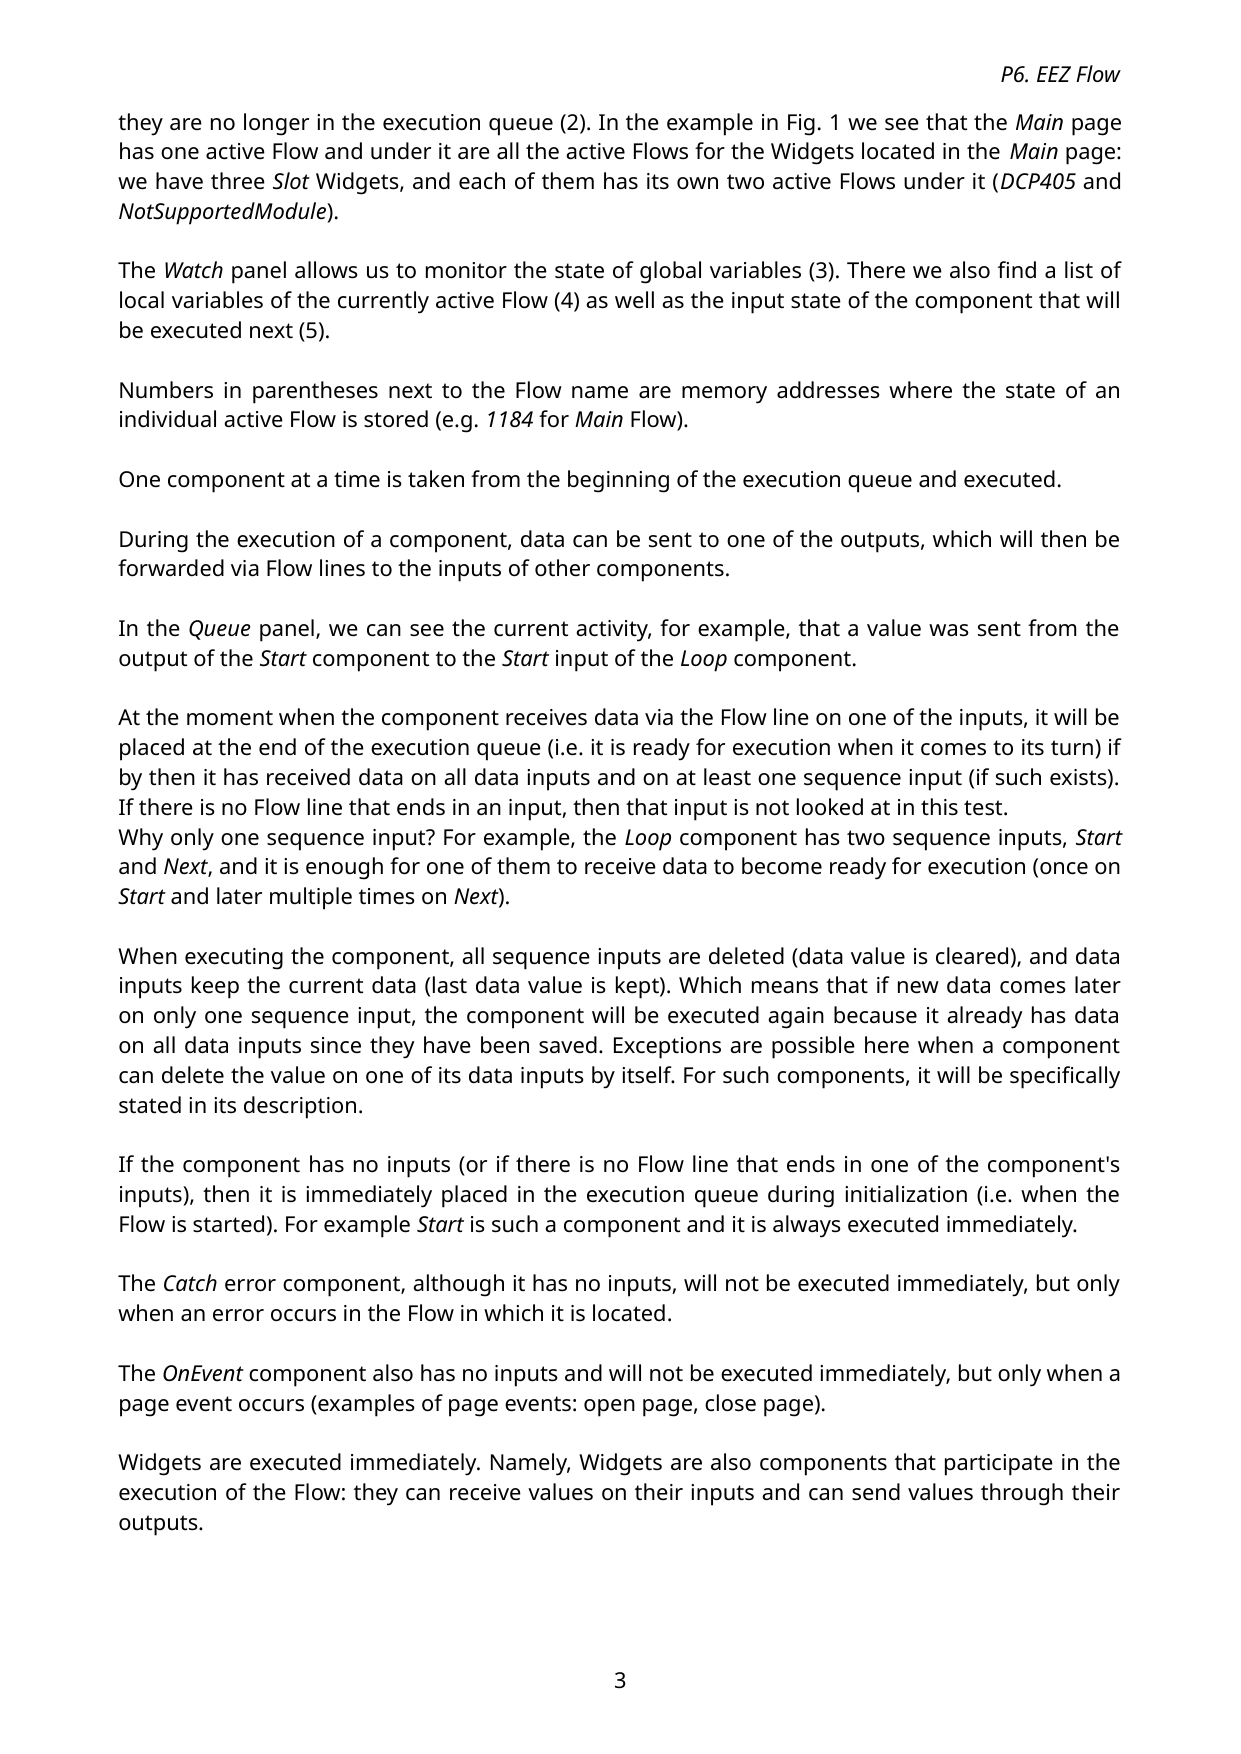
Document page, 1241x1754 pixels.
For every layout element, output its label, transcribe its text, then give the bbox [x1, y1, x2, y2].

text Why only one sequence input? For example, the Loop component has two sequence inputs, Start and Next, and it is enough for one of them to receive data to become ready for execution (once on Start and later multiple times on Next). [118, 822, 1122, 911]
text If the component has no inputs (or if there is no Flow line that ends in one of the component's inputs), then it is immediately placed in the execution queue during initialization (i.e. when the Flow is started). For example Start is such a component and it is always executed immediately. [118, 1149, 1122, 1239]
text Widgets are executed immediately. Namely, Widgets are also components that participate in the execution of the Flow: they can receive values on their inputs and can send values through their outputs. [118, 1447, 1122, 1537]
text The Catch error component, although it has no inputs, will not be executed immediately, but only when an error occurs in the Flow in which it is located. [118, 1268, 1122, 1328]
text During the execution of a component, data can be sent to one of the outputs, which will then be forwarded via Flow lines to the inputs of other components. [118, 524, 1122, 583]
text In the Queue panel, we can see the current activity, for example, that a value was sent from the output of the Start component to the Start input of the Loop component. [118, 613, 1122, 673]
text Numbers in parentheses next to the Flow name are memory addresses where the state of an individual active Flow is stored (e.g. 1184 for Main Flow). [118, 375, 1122, 434]
text The OnEvent component also has no inputs and will not be executed immediately, but only when a page event occurs (examples of page events: open page, close page). [118, 1358, 1122, 1417]
text One component at a time is taken from the beginning of the execution queue and executed. [118, 464, 1122, 494]
text The Watch panel allows us to monitor the state of global variables (3). There we also find a list of local variables of the currently active Flow (4) as well as the input state of the component that will be executed next (5). [118, 256, 1122, 345]
text they are no longer in the execution queue (2). In the example in Fig. 1 we see that the Main page has one active Flow and under it are all the active Flows for the Widgets located in the Main page: we have three Slot Widgets, and each of them has its own two active Flows under it (DCP405 and NotSupportedModule). [118, 107, 1122, 226]
text When executing the component, all sequence inputs are deleted (data value is cleared), and data inputs keep the current data (last data value is kept). Which means that if new data comes later on only one sequence input, the component will be executed again because it already has data on all data inputs since they have been saved. Exceptions are possible here when a component can delete the value on one of its data inputs by itself. For such components, it will be specifically stated in its description. [118, 941, 1122, 1119]
text At the moment when the component receives data via the Flow line on one of the inputs, it will be placed at the end of the execution queue (i.e. it is ready for execution when it comes to its turn) if by then it has received data on all data inputs and on at least one sequence input (if such exists). If there is no Flow line that ends in an input, then that input is not looked at in this test. [118, 702, 1122, 822]
